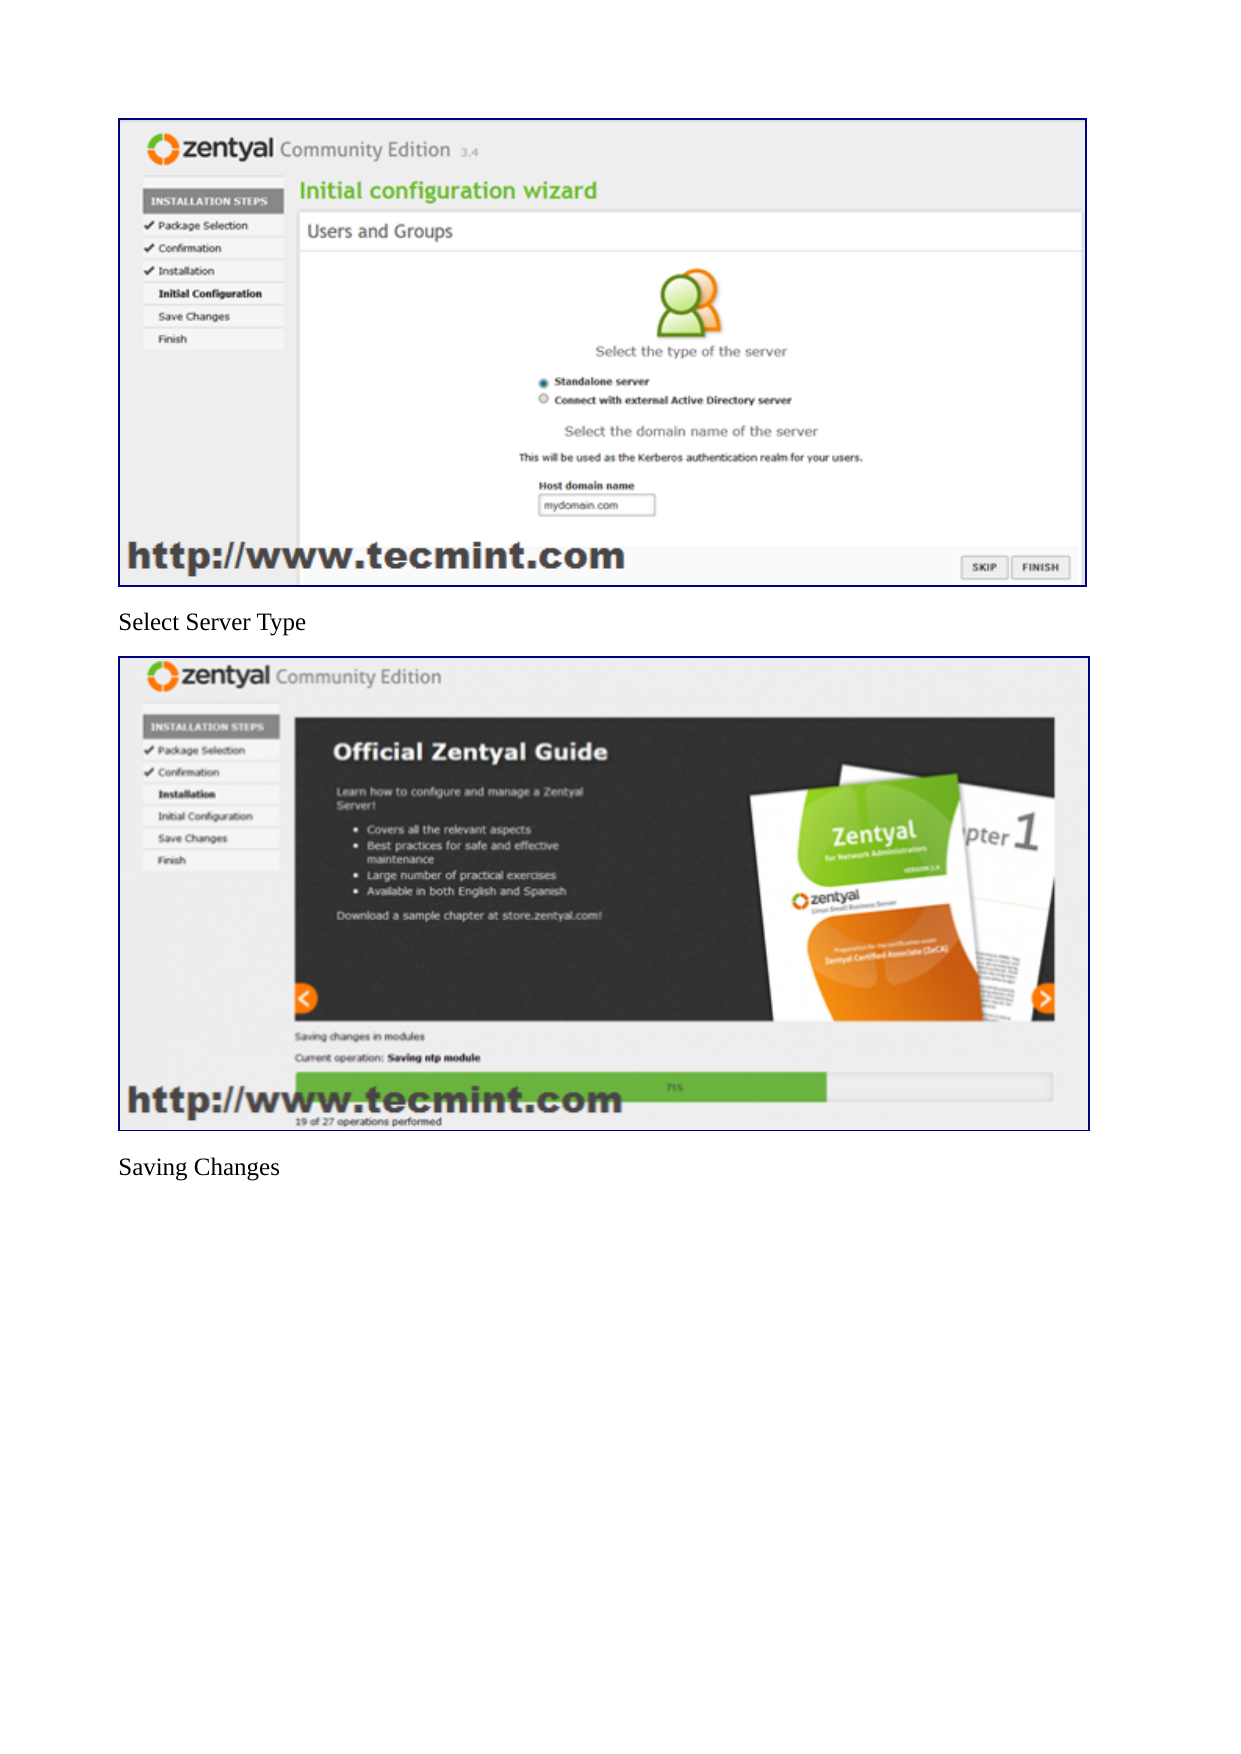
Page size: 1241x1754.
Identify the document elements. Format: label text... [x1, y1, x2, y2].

text Select Server Type [118, 607, 1122, 636]
picture [120, 658, 1088, 1130]
picture [120, 120, 1085, 585]
text Saving Changes [118, 1152, 1122, 1180]
